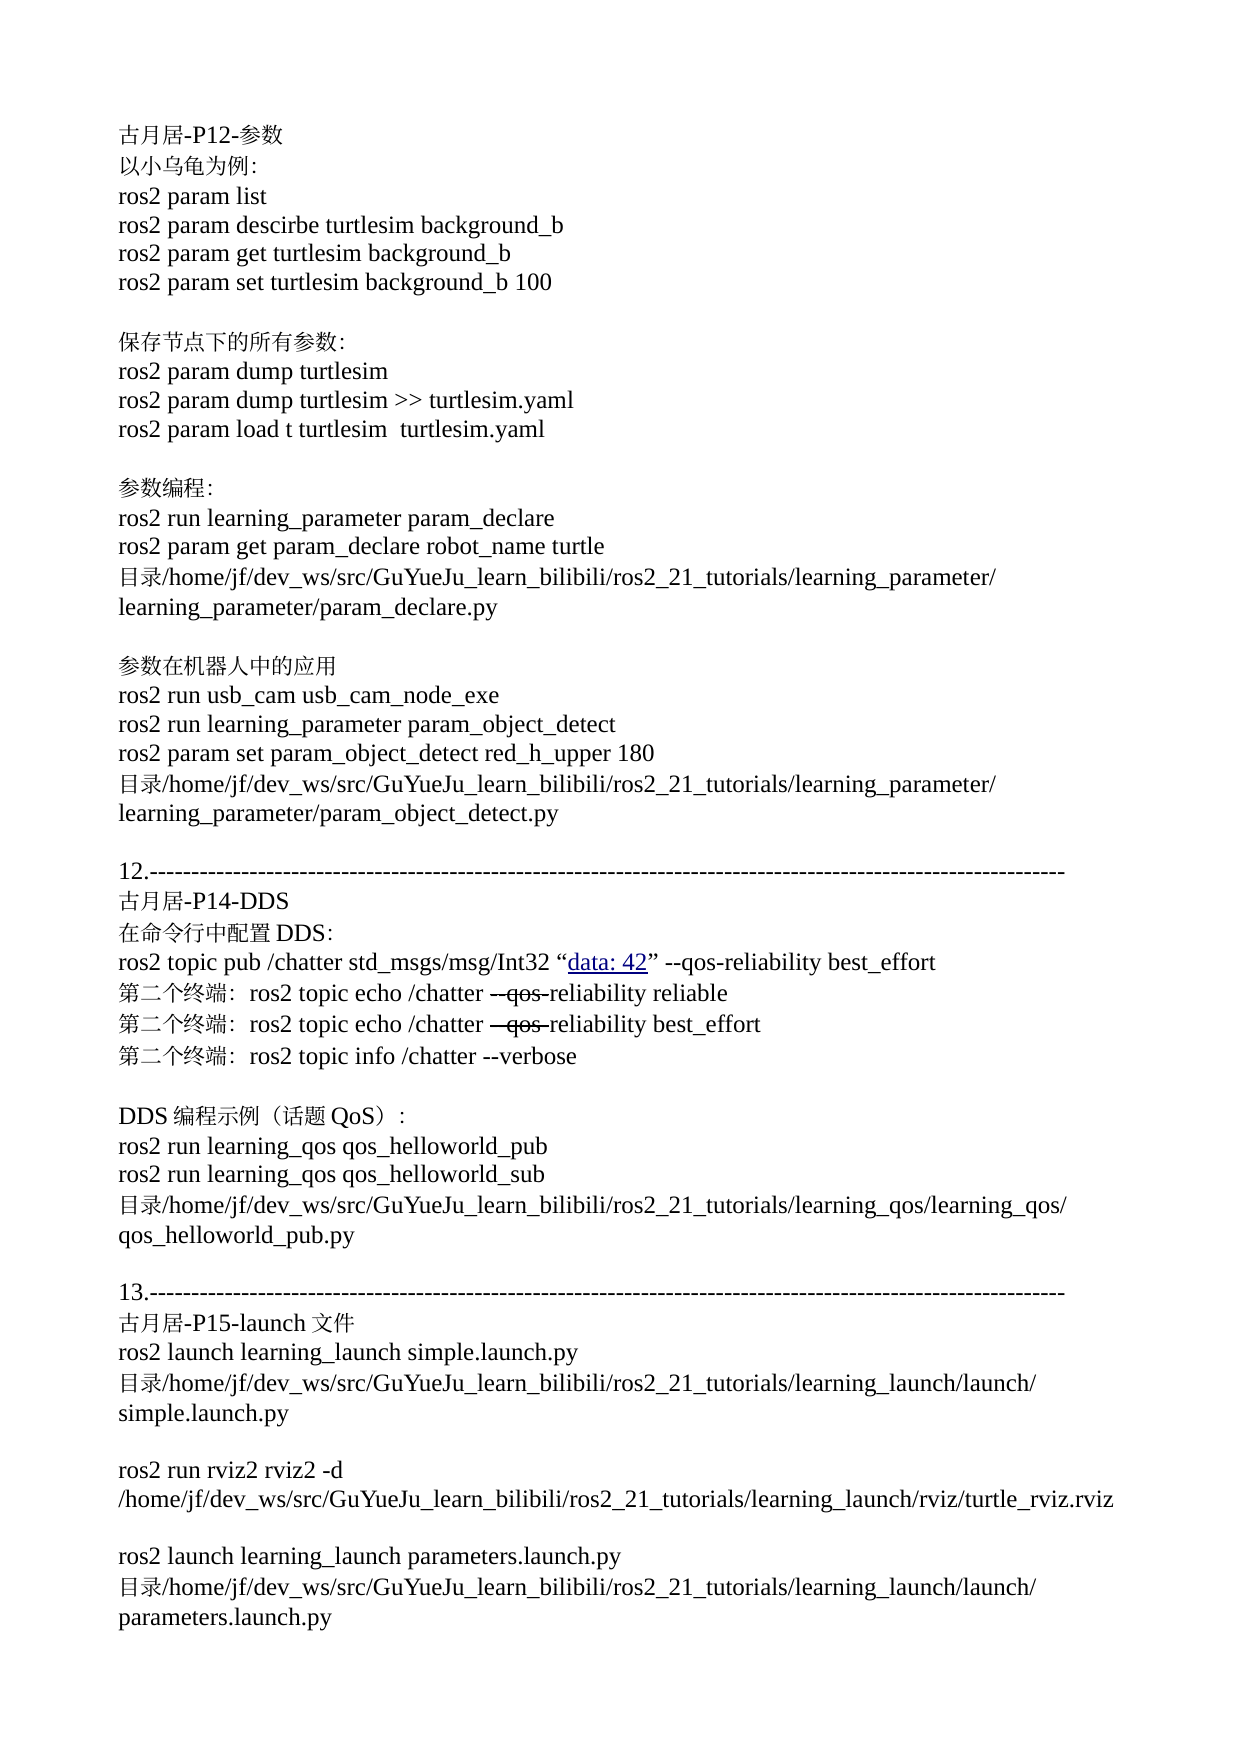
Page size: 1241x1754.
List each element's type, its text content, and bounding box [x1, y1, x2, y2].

text 第二个终端：ros2 topic echo /chatter --qos-reliability reliable [118, 976, 1122, 1008]
text 目录/home/jf/dev_ws/src/GuYueJu_learn_bilibili/ros2_21_tutorials/learning_launch/launch/simple.launch.py [118, 1366, 1122, 1426]
text 目录/home/jf/dev_ws/src/GuYueJu_learn_bilibili/ros2_21_tutorials/learning_launch/launch/parameters.launch.py [118, 1570, 1122, 1630]
text ros2 param load t turtlesim turtlesim.yaml [118, 414, 1122, 442]
text ros2 launch learning_launch simple.launch.py [118, 1337, 1122, 1366]
text 目录/home/jf/dev_ws/src/GuYueJu_learn_bilibili/ros2_21_tutorials/learning_parameter/learning_parameter/param_object_detect.py [118, 767, 1122, 827]
text ros2 run learning_parameter param_object_detect [118, 709, 1122, 738]
text 古月居-P12-参数 [118, 118, 1122, 149]
text ros2 run usb_cam usb_cam_node_exe [118, 681, 1122, 709]
text ros2 topic pub /chatter std_msgs/msg/Int32 “data: 42” --qos-reliability best_effort [118, 947, 1122, 976]
text ros2 param get param_declare robot_name turtle [118, 531, 1122, 560]
text 13.-------------------------------------------------------------------------------------------------------------- [118, 1277, 1122, 1306]
text 古月居-P15-launch文件 [118, 1306, 1122, 1337]
text ros2 run rviz2 rviz2 -d /home/jf/dev_ws/src/GuYueJu_learn_bilibili/ros2_21_tutorials/learning_launch/rviz/turtle_rviz.rviz [118, 1455, 1122, 1513]
text 参数编程： ros2 run learning_parameter param_declare [118, 471, 1122, 531]
text ros2 param list [118, 181, 1122, 210]
text ros2 launch learning_launch parameters.launch.py [118, 1541, 1122, 1570]
text ros2 param get turtlesim background_b [118, 238, 1122, 267]
text ros2 param descirbe turtlesim background_b [118, 210, 1122, 238]
text 在命令行中配置DDS： [118, 916, 1122, 947]
text 古月居-P14-DDS [118, 884, 1122, 916]
text 12.-------------------------------------------------------------------------------------------------------------- [118, 856, 1122, 884]
text 第二个终端：ros2 topic echo /chatter --qos-reliability best_effort [118, 1008, 1122, 1039]
text 第二个终端：ros2 topic info /chatter --verbose [118, 1039, 1122, 1071]
text 目录/home/jf/dev_ws/src/GuYueJu_learn_bilibili/ros2_21_tutorials/learning_parameter/learning_parameter/param_declare.py [118, 560, 1122, 620]
text ros2 param set param_object_detect red_h_upper 180 [118, 738, 1122, 767]
text ros2 param dump turtlesim >> turtlesim.yaml [118, 385, 1122, 414]
text ros2 param set turtlesim background_b 100 [118, 267, 1122, 296]
text ros2 param dump turtlesim [118, 356, 1122, 385]
text DDS编程示例（话题QoS）： ros2 run learning_qos qos_helloworld_pub [118, 1099, 1122, 1159]
text 保存节点下的所有参数： [118, 325, 1122, 356]
text 以小乌龟为例： [118, 149, 1122, 181]
text 目录/home/jf/dev_ws/src/GuYueJu_learn_bilibili/ros2_21_tutorials/learning_qos/learning_qos/qos_helloworld_pub.py [118, 1188, 1122, 1248]
text ros2 run learning_qos qos_helloworld_sub [118, 1159, 1122, 1188]
text 参数在机器人中的应用 [118, 649, 1122, 681]
